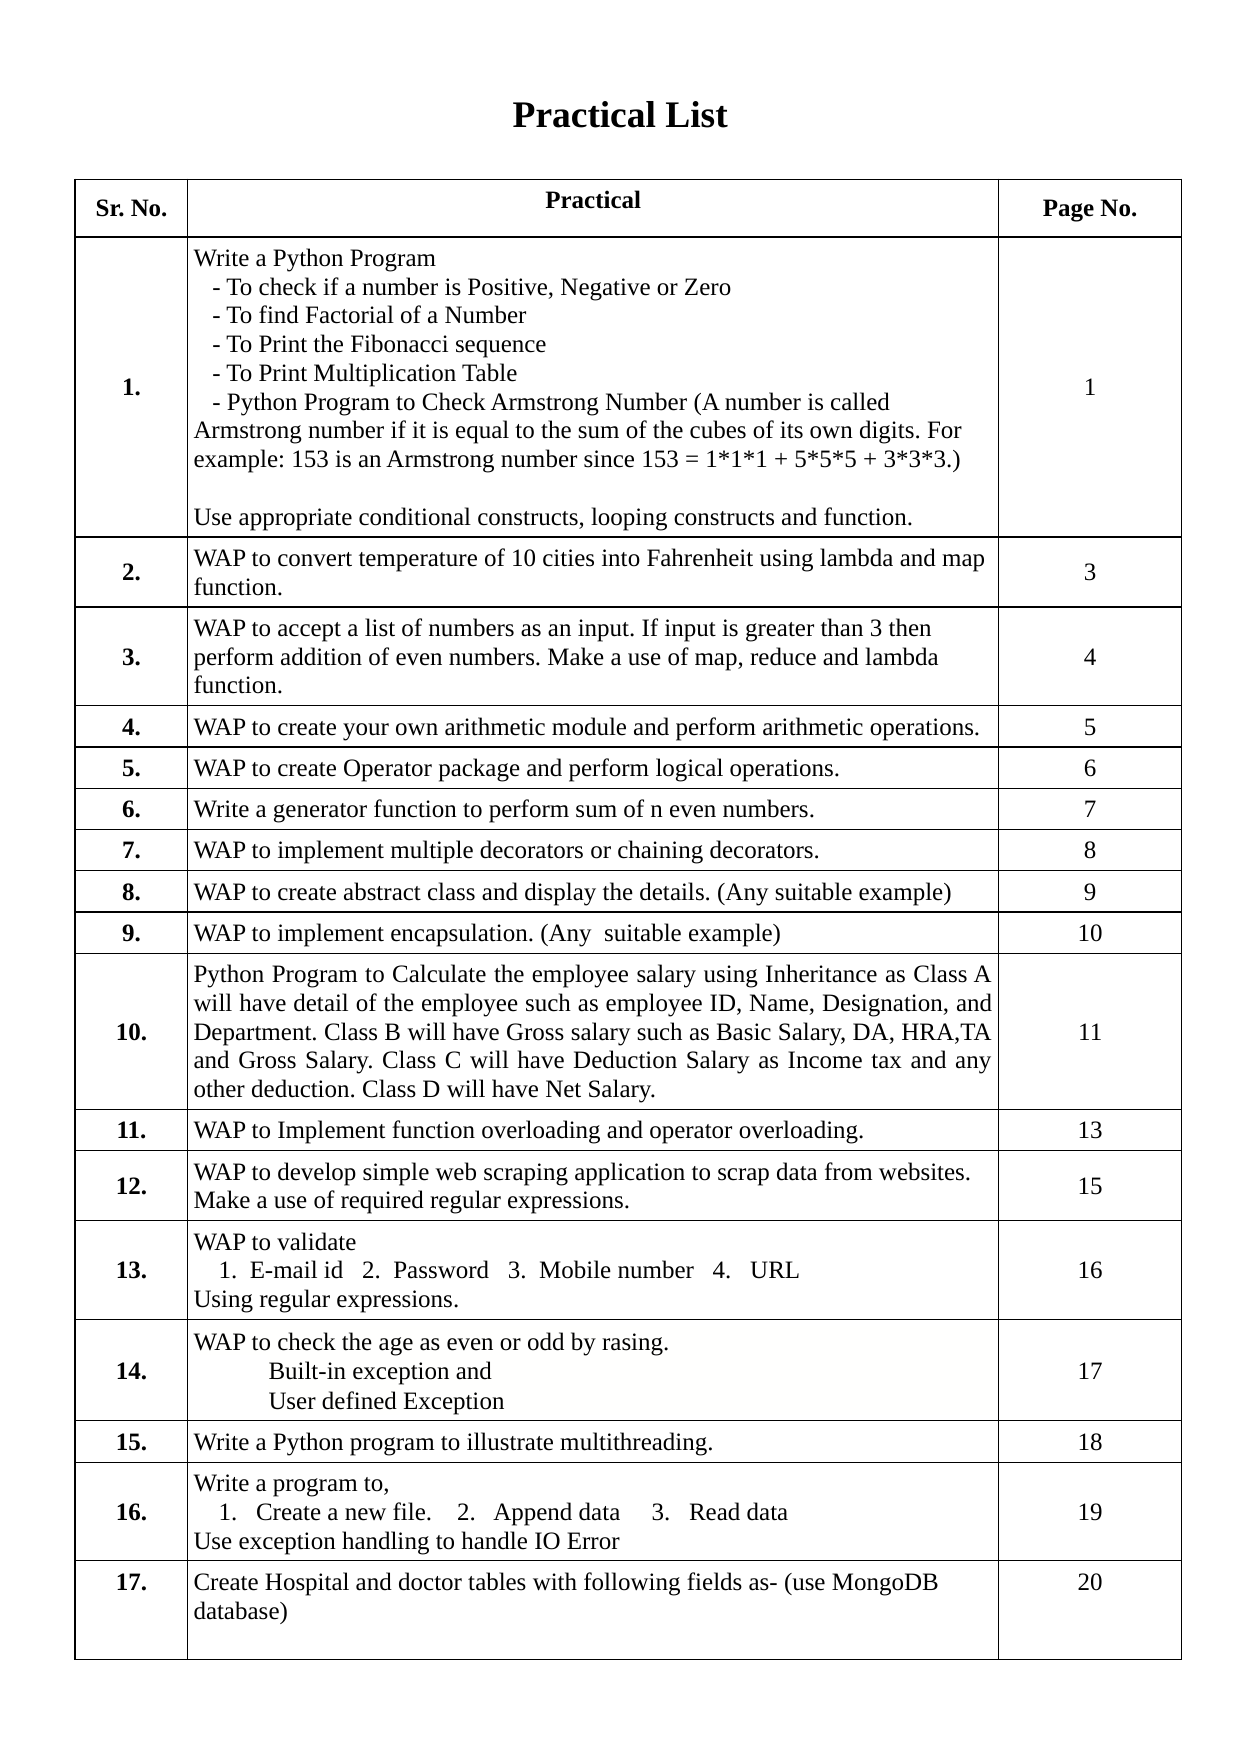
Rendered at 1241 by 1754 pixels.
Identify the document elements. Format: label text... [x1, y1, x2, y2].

table_cell 1 [999, 238, 1181, 536]
table_cell 9 [999, 871, 1181, 911]
table_cell WAP to develop simple web scraping application to scrap data from websites. Make a use of required regular expressions. [188, 1151, 998, 1220]
table_cell 4 [999, 608, 1181, 705]
table_cell WAP to create your own arithmetic module and perform arithmetic operations. [188, 706, 998, 746]
table_cell 6 [999, 748, 1181, 788]
table_cell Create Hospital and doctor tables with following fields as- (use MongoDB database) [188, 1561, 998, 1659]
table_cell 13 [999, 1110, 1181, 1150]
table_cell 7 [999, 789, 1181, 829]
table_cell Write a program to, 1. Create a new file. 2. Append data 3. Read data Use exception handling to handle IO Error [188, 1463, 998, 1560]
table_cell WAP to accept a list of numbers as an input. If input is greater than 3 then perform addition of even numbers. Make a use of map, reduce and lambda function. [188, 608, 998, 705]
table_cell 16 [999, 1221, 1181, 1319]
table_cell 8 [999, 830, 1181, 870]
table_cell 6. [76, 789, 187, 829]
table_header Page No. [999, 180, 1181, 236]
table_cell WAP to validate 1. E-mail id 2. Password 3. Mobile number 4. URL Using regular expressions. [188, 1221, 998, 1319]
table_cell 11. [76, 1110, 187, 1150]
table_cell WAP to Implement function overloading and operator overloading. [188, 1110, 998, 1150]
table_cell Write a Python Program - To check if a number is Positive, Negative or Zero - To find Factorial of a Number - To Print the Fibonacci sequence - To Print Multiplication Table - Python Program to Check Armstrong Number (A number is called Armstrong number if it is equal to the sum of the cubes of its own digits. For example: 153 is an Armstrong number since 153 = 1*1*1 + 5*5*5 + 3*3*3.) Use appropriate conditional constructs, looping constructs and function. [188, 238, 998, 536]
table_cell 16. [76, 1463, 187, 1560]
table_cell 5. [76, 748, 187, 788]
table_cell 17 [999, 1320, 1181, 1420]
table_cell 14. [76, 1320, 187, 1420]
table_cell 3. [76, 608, 187, 705]
table_cell 8. [76, 871, 187, 911]
table_cell 9. [76, 913, 187, 953]
table_cell 13. [76, 1221, 187, 1319]
table_cell 18 [999, 1421, 1181, 1462]
table_cell 12. [76, 1151, 187, 1220]
table_cell 4. [76, 706, 187, 746]
table_cell 17. [76, 1561, 187, 1659]
table_cell 10. [76, 954, 187, 1109]
table_cell WAP to implement encapsulation. (Any suitable example) [188, 913, 998, 953]
table_cell WAP to implement multiple decorators or chaining decorators. [188, 830, 998, 870]
text Practical List [118, 92, 1122, 135]
table_cell 1. [76, 238, 187, 536]
table_cell 3 [999, 538, 1181, 606]
table_cell 20 [999, 1561, 1181, 1659]
table_cell 10 [999, 913, 1181, 953]
table_cell 19 [999, 1463, 1181, 1560]
table_cell 2. [76, 538, 187, 606]
table_cell 15 [999, 1151, 1181, 1220]
table_cell 7. [76, 830, 187, 870]
table_cell WAP to create Operator package and perform logical operations. [188, 748, 998, 788]
table_cell WAP to check the age as even or odd by rasing. Built-in exception and User defined Exception [188, 1320, 998, 1420]
table_cell Python Program to Calculate the employee salary using Inheritance as Class A will have detail of the employee such as employee ID, Name, Designation, and Department. Class B will have Gross salary such as Basic Salary, DA, HRA,TA and Gross Salary. Class C will have Deduction Salary as Income tax and any other deduction. Class D will have Net Salary. [188, 954, 998, 1109]
table_cell Write a Python program to illustrate multithreading. [188, 1421, 998, 1462]
table_cell 15. [76, 1421, 187, 1462]
table_header Sr. No. [76, 180, 187, 236]
table_cell Write a generator function to perform sum of n even numbers. [188, 789, 998, 829]
table_cell 11 [999, 954, 1181, 1109]
table_cell 5 [999, 706, 1181, 746]
table_header Practical [188, 180, 998, 236]
table_cell WAP to convert temperature of 10 cities into Fahrenheit using lambda and map function. [188, 538, 998, 606]
table_cell WAP to create abstract class and display the details. (Any suitable example) [188, 871, 998, 911]
